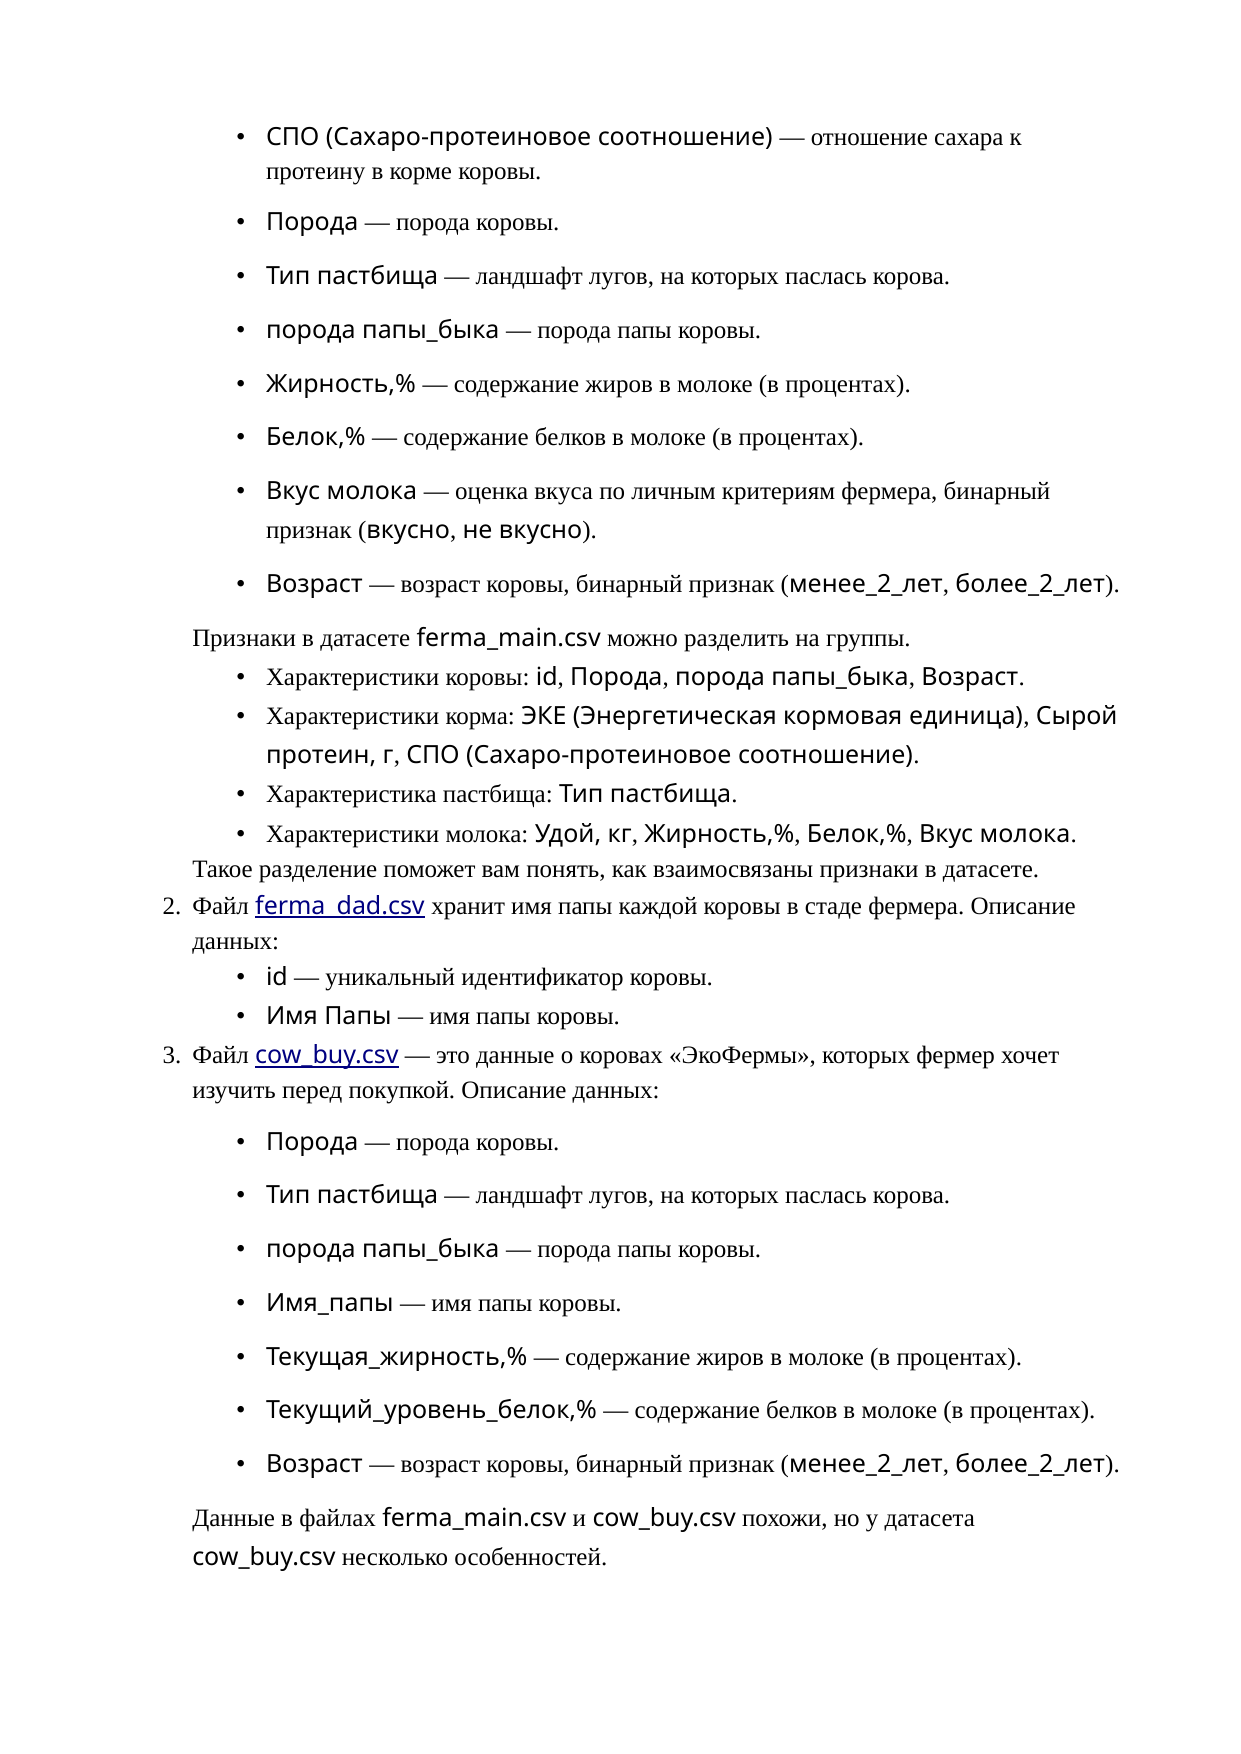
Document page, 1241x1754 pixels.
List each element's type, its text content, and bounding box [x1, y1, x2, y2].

list СПО (Сахаро-протеиновое соотношение) — отношение сахара к протеину в корме коровы. [236, 118, 1122, 185]
list Тип пастбища — ландшафт лугов, на которых паслась корова. [236, 1177, 1122, 1211]
list Текущий_уровень_белок,% — содержание белков в молоке (в процентах). [236, 1392, 1122, 1426]
list порода папы_быка — порода папы коровы. [236, 1231, 1122, 1265]
list Характеристики коровы: id, Порода, порода папы_быка, Возраст. [236, 659, 1122, 693]
list Жирность,% — содержание жиров в молоке (в процентах). [236, 365, 1122, 399]
list Имя_папы — имя папы коровы. [236, 1284, 1122, 1318]
list Белок,% — содержание белков в молоке (в процентах). [236, 419, 1122, 453]
list Порода — порода коровы. [236, 204, 1122, 238]
list Возраст — возраст коровы, бинарный признак (менее_2_лет, более_2_лет). [236, 1446, 1122, 1480]
list Текущая_жирность,% — содержание жиров в молоке (в процентах). [236, 1338, 1122, 1372]
list Характеристика пастбища: Тип пастбища. [236, 776, 1122, 810]
list Тип пастбища — ландшафт лугов, на которых паслась корова. [236, 258, 1122, 292]
list Характеристики молока: Удой, кг, Жирность,%, Белок,%, Вкус молока. [236, 815, 1122, 849]
list id — уникальный идентификатор коровы. [236, 959, 1122, 993]
list Вкус молока — оценка вкуса по личным критериям фермера, бинарный признак (вкусно, не вкусно). [236, 473, 1122, 546]
list Данные в файлах ferma_main.csv и cow_buy.csv похожи, но у датасета cow_buy.csv несколько особенностей. [162, 1499, 1122, 1573]
list Такое разделение поможет вам понять, как взаимосвязаны признаки в датасете. [162, 854, 1122, 883]
list Файл cow_buy.csv — это данные о коровах «ЭкоФермы», которых фермер хочет изучить перед покупкой. Описание данных: [162, 1037, 1122, 1104]
list Порода — порода коровы. [236, 1123, 1122, 1157]
list порода папы_быка — порода папы коровы. [236, 312, 1122, 346]
list Признаки в датасете ferma_main.csv можно разделить на группы. [162, 619, 1122, 653]
list Возраст — возраст коровы, бинарный признак (менее_2_лет, более_2_лет). [236, 566, 1122, 600]
list Характеристики корма: ЭКЕ (Энергетическая кормовая единица), Сырой протеин, г, СПО (Сахаро-протеиновое соотношение). [236, 698, 1122, 771]
list Файл ferma_dad.csv хранит имя папы каждой коровы в стаде фермера. Описание данных: [162, 887, 1122, 954]
list Имя Папы — имя папы коровы. [236, 998, 1122, 1032]
